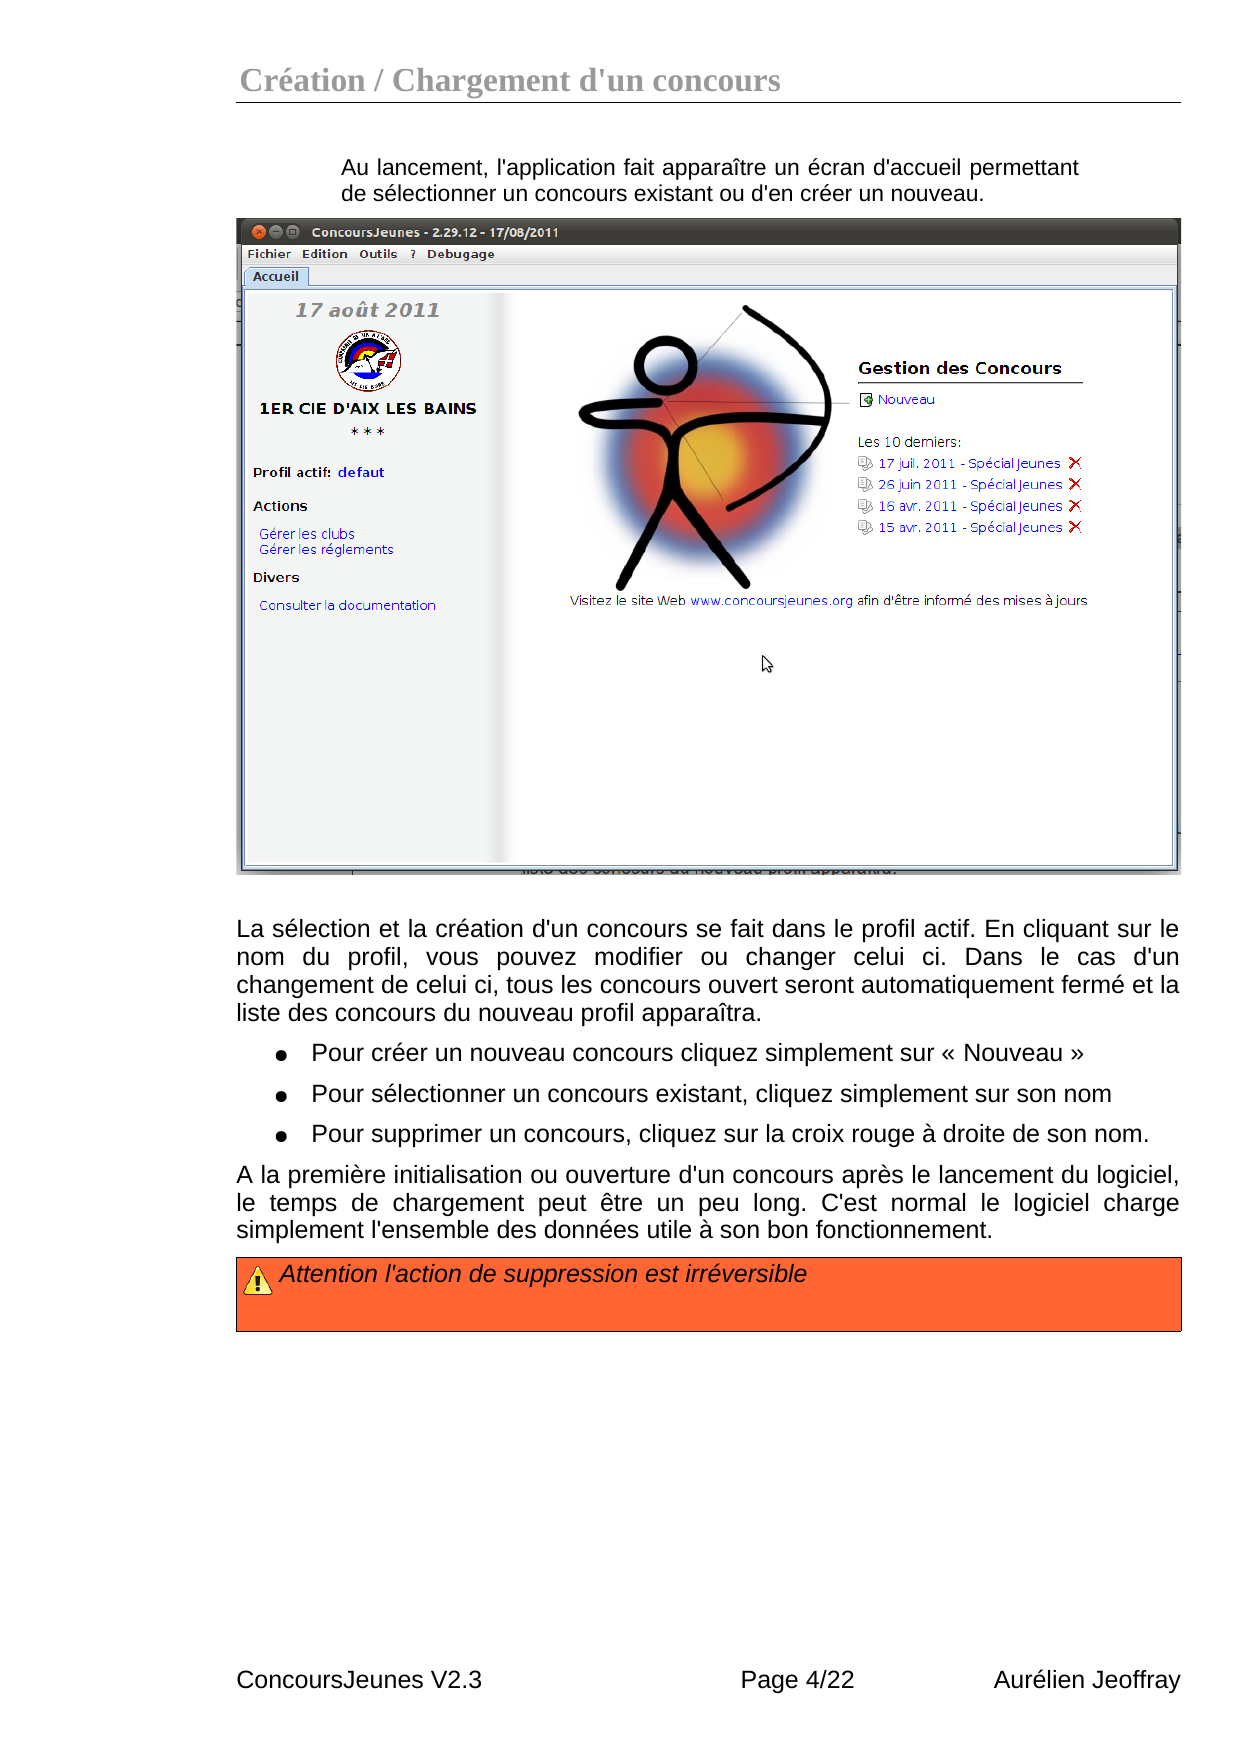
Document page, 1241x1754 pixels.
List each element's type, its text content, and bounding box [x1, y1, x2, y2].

list Pour supprimer un concours, cliquez sur la croix rouge à droite de son nom. [274, 1120, 1181, 1148]
picture [238, 1258, 277, 1301]
subtitle Création / Chargement d'un concours [236, 59, 1181, 102]
text Attention l'action de suppression est irréversible [277, 1258, 1181, 1288]
picture [236, 218, 1182, 875]
list Pour créer un nouveau concours cliquez simplement sur « Nouveau » [274, 1039, 1181, 1067]
text Au lancement, l'application fait apparaître un écran d'accueil permettant de sélectionner un concours existant ou d'en créer un nouveau. [341, 155, 1080, 206]
text A la première initialisation ou ouverture d'un concours après le lancement du logiciel, le temps de chargement peut être un peu long. C'est normal le logiciel charge simplement l'ensemble des données utile à son bon fonctionnement. [236, 1161, 1181, 1244]
text La sélection et la création d'un concours se fait dans le profil actif. En cliquant sur le nom du profil, vous pouvez modifier ou changer celui ci. Dans le cas d'un changement de celui ci, tous les concours ouvert seront automatiquement fermé et la liste des concours du nouveau profil apparaîtra. [236, 915, 1181, 1027]
list Pour sélectionner un concours existant, cliquez simplement sur son nom [274, 1080, 1181, 1108]
